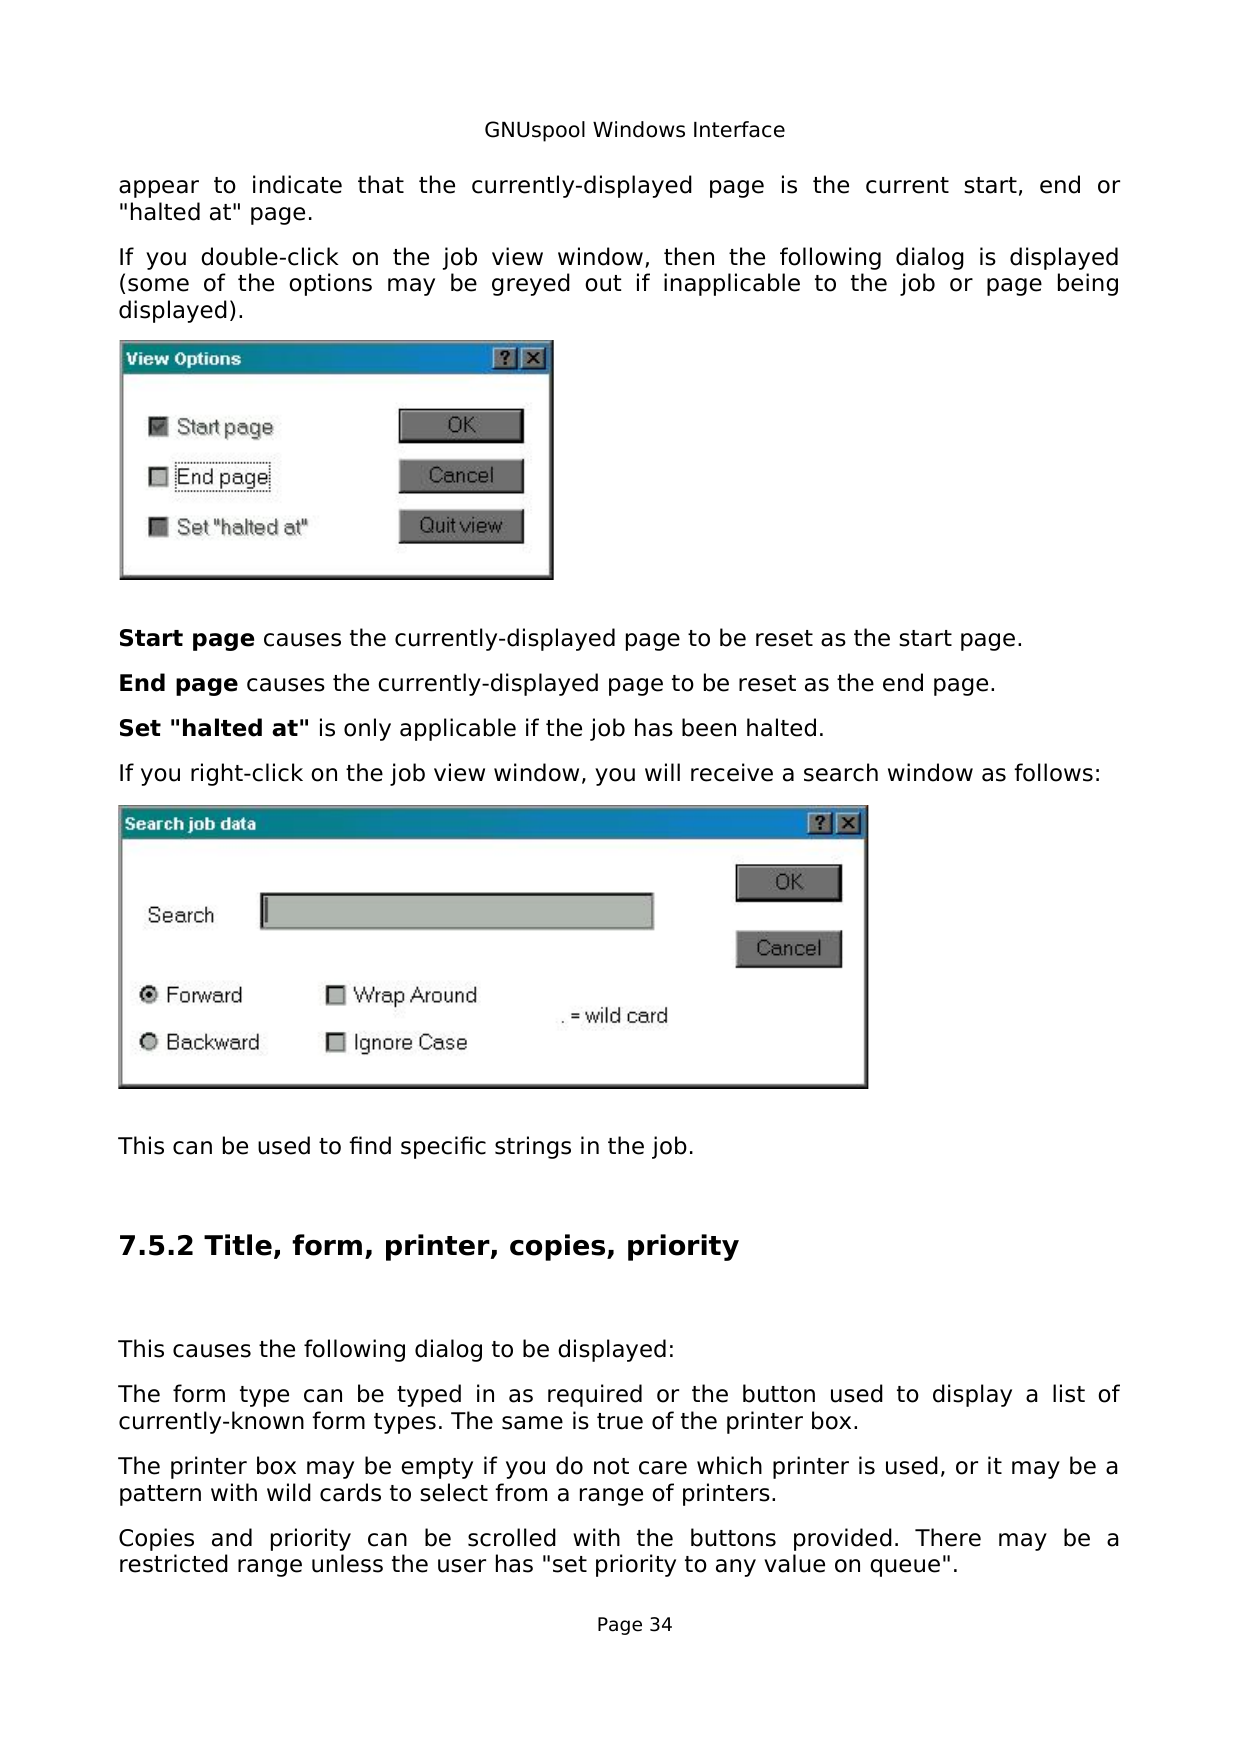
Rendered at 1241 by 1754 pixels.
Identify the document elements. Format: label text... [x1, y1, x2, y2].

text The printer box may be empty if you do not care which printer is used, or it may be a pattern with wild cards to select from a range of printers. [118, 1453, 1122, 1506]
text Set "halted at" is only applicable if the job has been halted. [118, 715, 1122, 742]
text appear to indicate that the currently-displayed page is the current start, end or "halted at" page. [118, 172, 1122, 225]
text The form type can be typed in as required or the button used to display a list of currently-known form types. The same is true of the printer box. [118, 1381, 1122, 1434]
text End page causes the currently-displayed page to be reset as the end page. [118, 670, 1122, 697]
text Start page causes the currently-displayed page to be reset as the start page. [118, 625, 1122, 652]
text If you double-click on the job view window, then the following dialog is displayed (some of the options may be greyed out if inapplicable to the job or page being displayed). [118, 244, 1122, 324]
text This causes the following dialog to be displayed: [118, 1336, 1122, 1363]
subtitle Title, form, printer, copies, priority [118, 1230, 1122, 1261]
text Copies and priority can be scrolled with the buttons provided. There may be a restricted range unless the user has "set priority to any value on queue". [118, 1525, 1122, 1578]
text If you right-click on the job view window, you will receive a search window as follows: [118, 760, 1122, 787]
picture [118, 805, 869, 1089]
picture [119, 340, 554, 580]
text This can be used to find specific strings in the job. [118, 1133, 1122, 1160]
